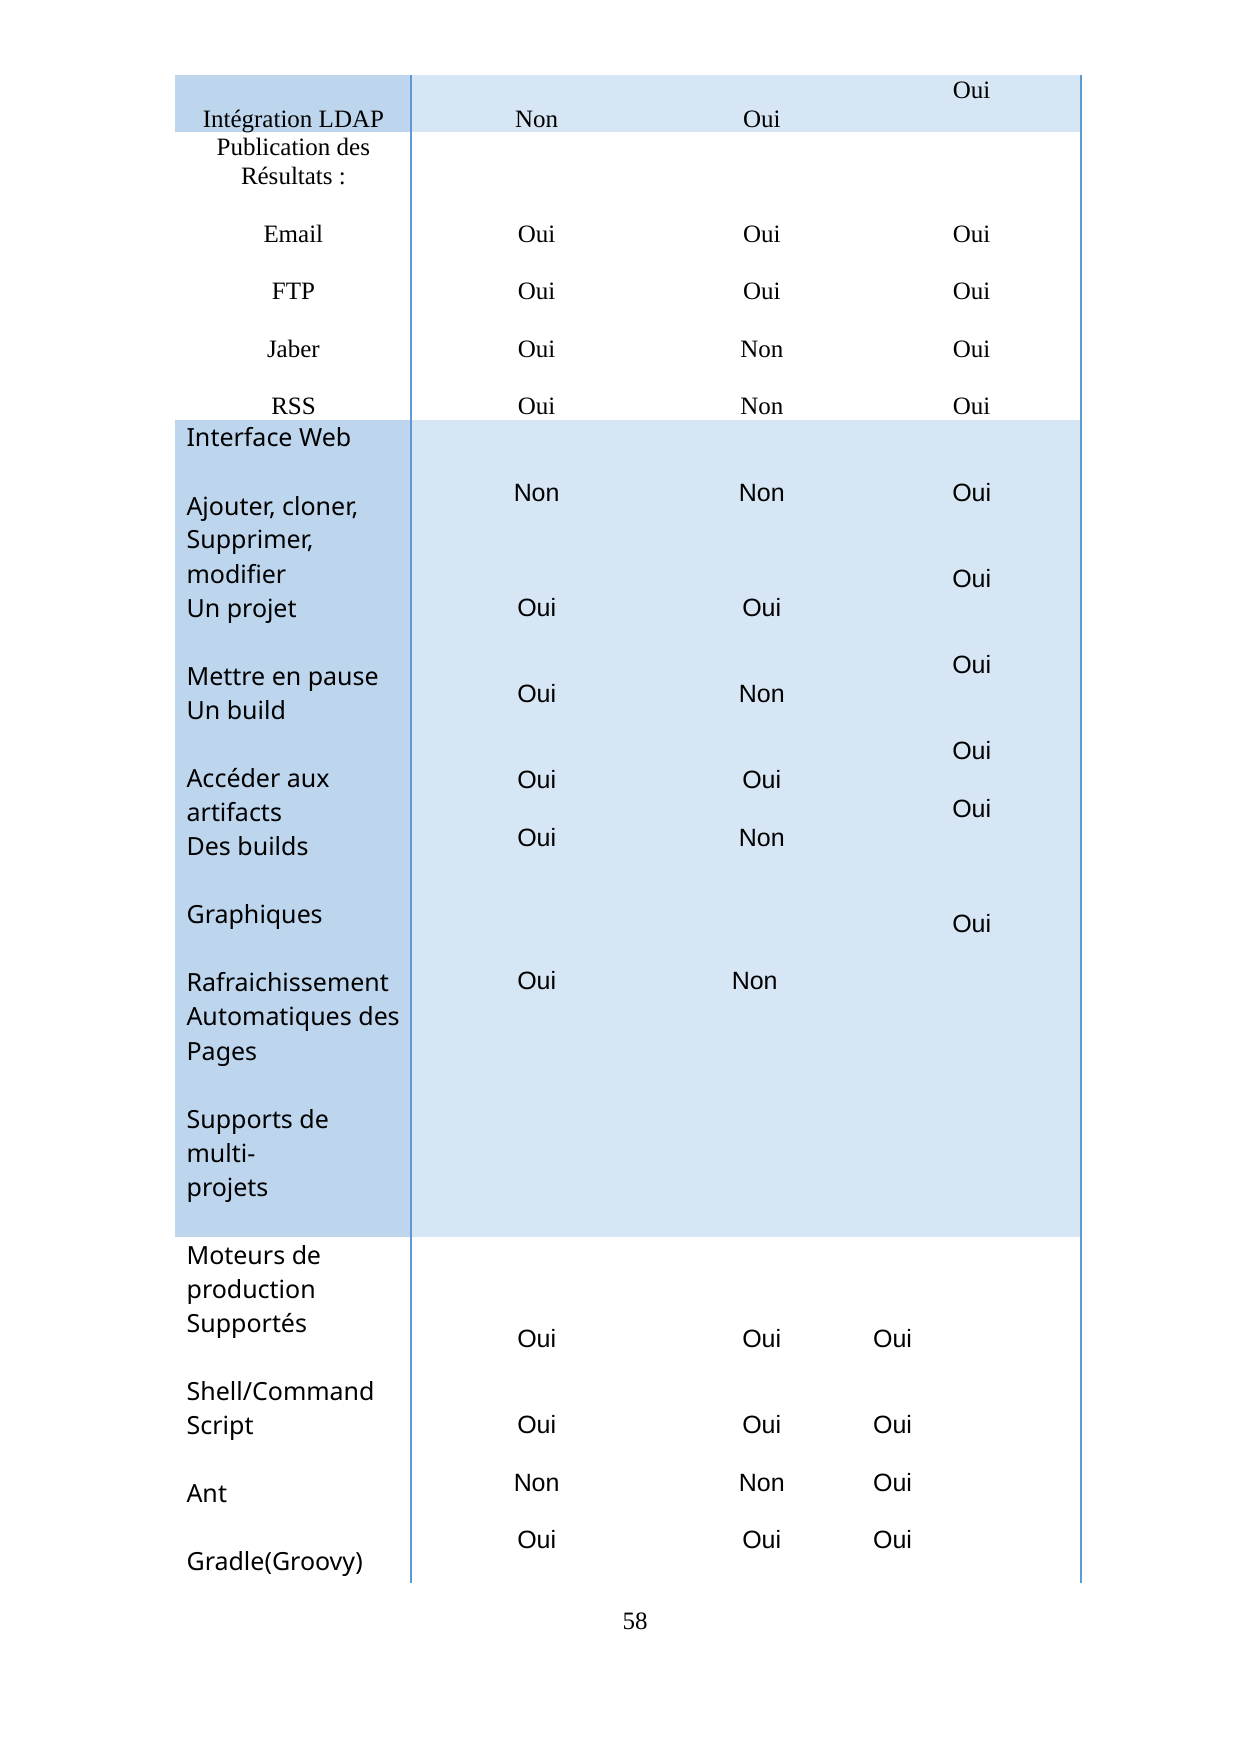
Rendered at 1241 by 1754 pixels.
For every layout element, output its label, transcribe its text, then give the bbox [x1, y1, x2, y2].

table_cell Publication des Résultats : Email FTP Jaber RSS [175, 133, 410, 420]
table_cell Oui Oui Oui Oui [862, 1238, 1080, 1582]
table_cell Oui Oui Non Oui [662, 1238, 862, 1582]
table_cell Oui Oui Non Non [662, 133, 862, 420]
table_cell Oui [862, 75, 1080, 132]
table_cell Moteurs de production Supportés Shell/Command Script Ant Gradle(Groovy) [175, 1238, 410, 1582]
table_cell Non Oui Oui Oui Oui Oui [412, 420, 662, 1237]
table_cell Oui [662, 75, 862, 132]
table_cell Intégration LDAP [175, 75, 410, 132]
table_cell Oui Oui Oui Oui [412, 133, 662, 420]
table_cell Oui Oui Oui Oui Oui Oui [862, 420, 1080, 1237]
table_cell Oui Oui Non Oui [412, 1238, 662, 1582]
table_cell Oui Oui Oui Oui [862, 133, 1080, 420]
table_cell Non [412, 75, 662, 132]
table_cell Non Oui Non Oui Non Non [662, 420, 862, 1237]
table_cell Interface Web Ajouter, cloner, Supprimer, modifier Un projet Mettre en pause Un build Accéder aux artifacts Des builds Graphiques Rafraichissement Automatiques des Pages Supports de multi- projets [175, 420, 410, 1237]
